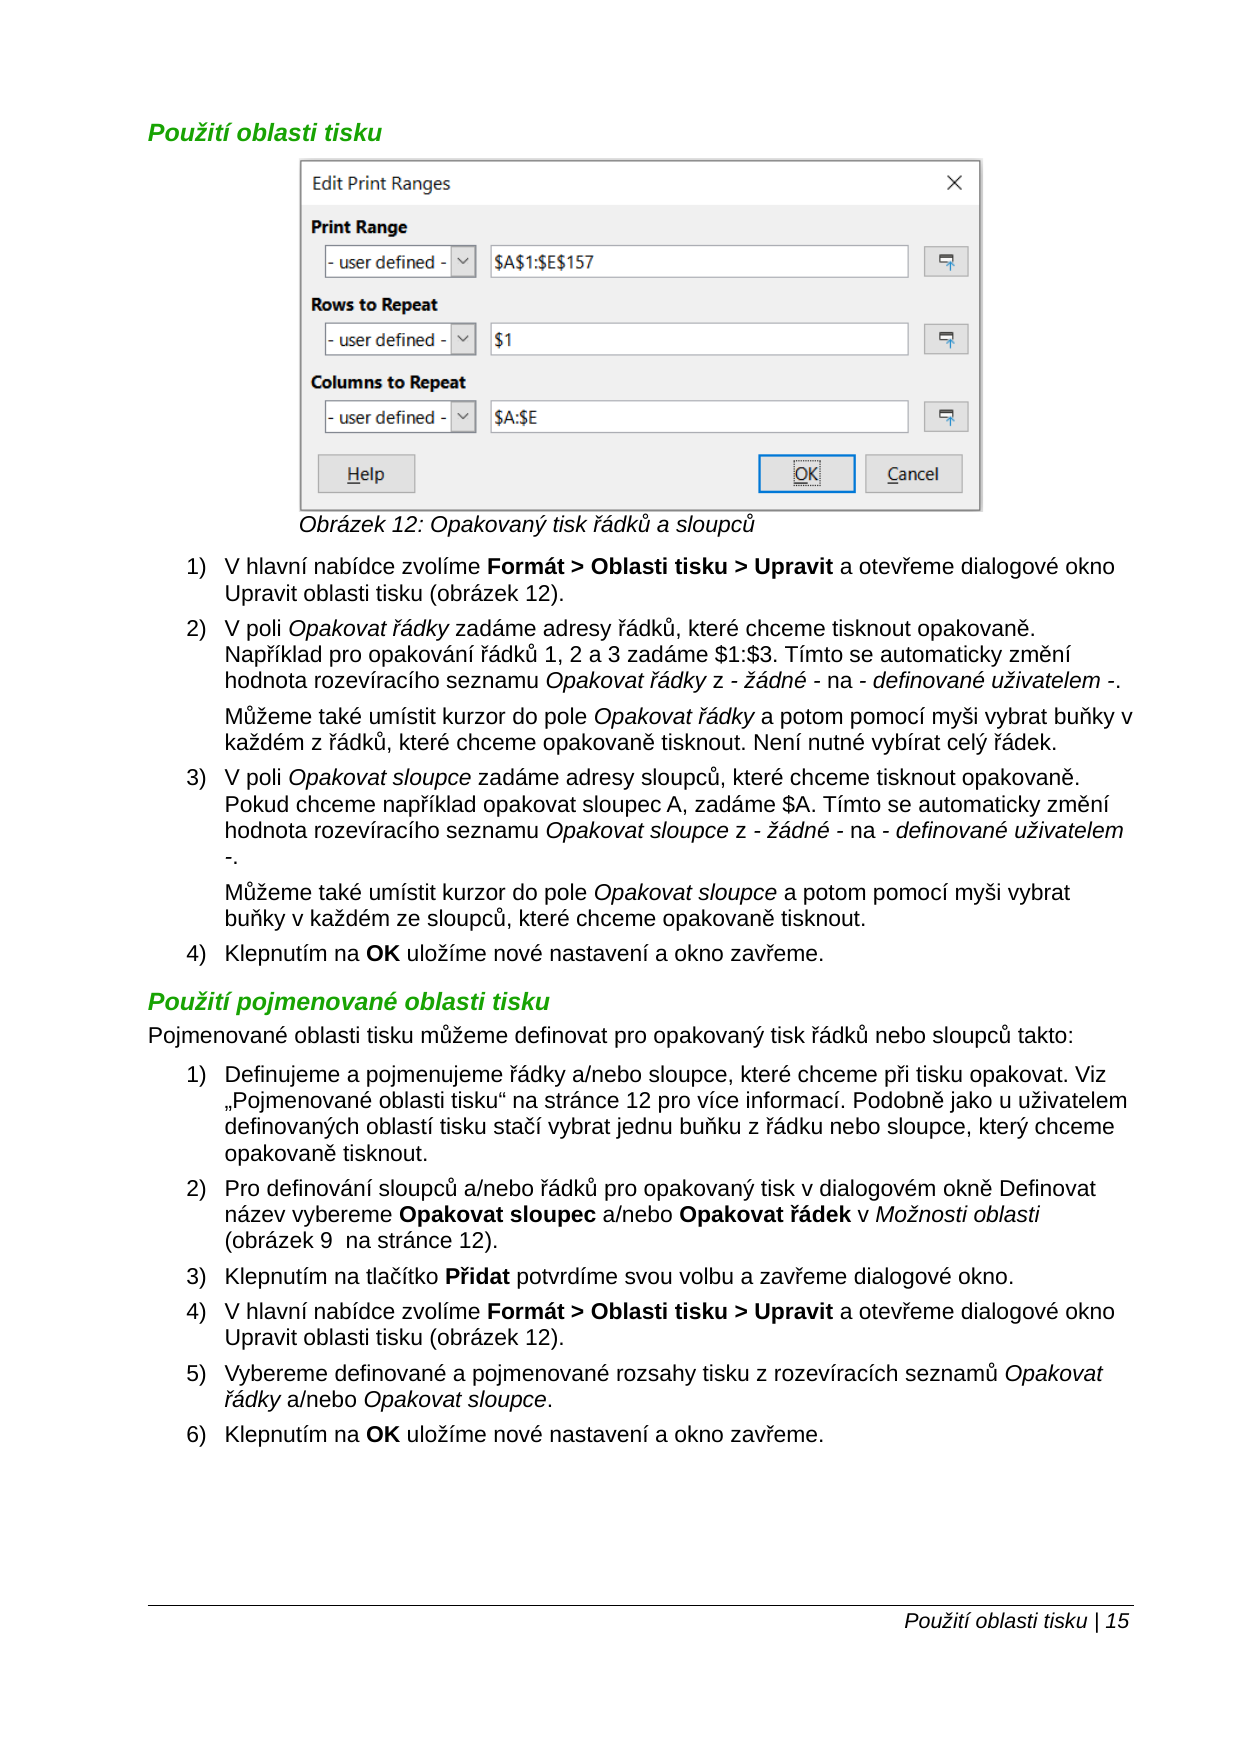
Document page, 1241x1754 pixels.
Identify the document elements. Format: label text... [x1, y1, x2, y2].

list Klepnutím na OK uložíme nové nastavení a okno zavřeme. [207, 1421, 1134, 1447]
list V hlavní nabídce zvolíme Formát > Oblasti tisku > Upravit a otevřeme dialogové okno Upravit oblasti tisku (obrázek 12). [207, 1298, 1134, 1351]
list Pro definování sloupců a/nebo řádků pro opakovaný tisk v dialogovém okně Definovat název vybereme Opakovat sloupec a/nebo Opakovat řádek v Možnosti oblasti (obrázek 9 na stránce 11). [207, 1175, 1134, 1254]
list Definujeme a pojmenujeme řádky a/nebo sloupce, které chceme při tisku opakovat. Viz „Pojmenované oblasti tisku“ na stránce 11 pro více informací. Podobně jako u uživatelem definovaných oblastí tisku stačí vybrat jednu buňku z řádku nebo sloupce, který chceme opakovaně tisknout. [207, 1061, 1134, 1166]
subtitle Použití pojmenované oblasti tisku [148, 987, 1134, 1016]
text Pojmenované oblasti tisku můžeme definovat pro opakovaný tisk řádků nebo sloupců takto: [148, 1022, 1134, 1048]
list Klepnutím na OK uložíme nové nastavení a okno zavřeme. [207, 940, 1134, 966]
list V poli Opakovat sloupce zadáme adresy sloupců, které chceme tisknout opakovaně. Pokud chceme například opakovat sloupec A, zadáme $A. Tímto se automaticky změní hodnota rozevíracího seznamu Opakovat sloupce z - žádné - na - definované uživatelem -. [207, 764, 1134, 869]
subtitle Použití oblasti tisku [148, 118, 1134, 147]
picture [298, 158, 984, 512]
list Můžeme také umístit kurzor do pole Opakovat řádky a potom pomocí myši vybrat buňky v každém z řádků, které chceme opakovaně tisknout. Není nutné vybírat celý řádek. [207, 703, 1134, 755]
list Klepnutím na tlačítko Přidat potvrdíme svou volbu a zavřeme dialogové okno. [207, 1263, 1134, 1289]
text Obrázek 12: Opakovaný tisk řádků a sloupců [299, 512, 983, 538]
list Můžeme také umístit kurzor do pole Opakovat sloupce a potom pomocí myši vybrat buňky v každém ze sloupců, které chceme opakovaně tisknout. [207, 878, 1134, 931]
list V hlavní nabídce zvolíme Formát > Oblasti tisku > Upravit a otevřeme dialogové okno Upravit oblasti tisku (obrázek 12). [207, 553, 1134, 606]
list Vybereme definované a pojmenované rozsahy tisku z rozevíracích seznamů Opakovat řádky a/nebo Opakovat sloupce. [207, 1359, 1134, 1412]
list V poli Opakovat řádky zadáme adresy řádků, které chceme tisknout opakovaně. Například pro opakování řádků 1, 2 a 3 zadáme $1:$3. Tímto se automaticky změní hodnota rozevíracího seznamu Opakovat řádky z - žádné - na - definované uživatelem -. [207, 615, 1134, 694]
